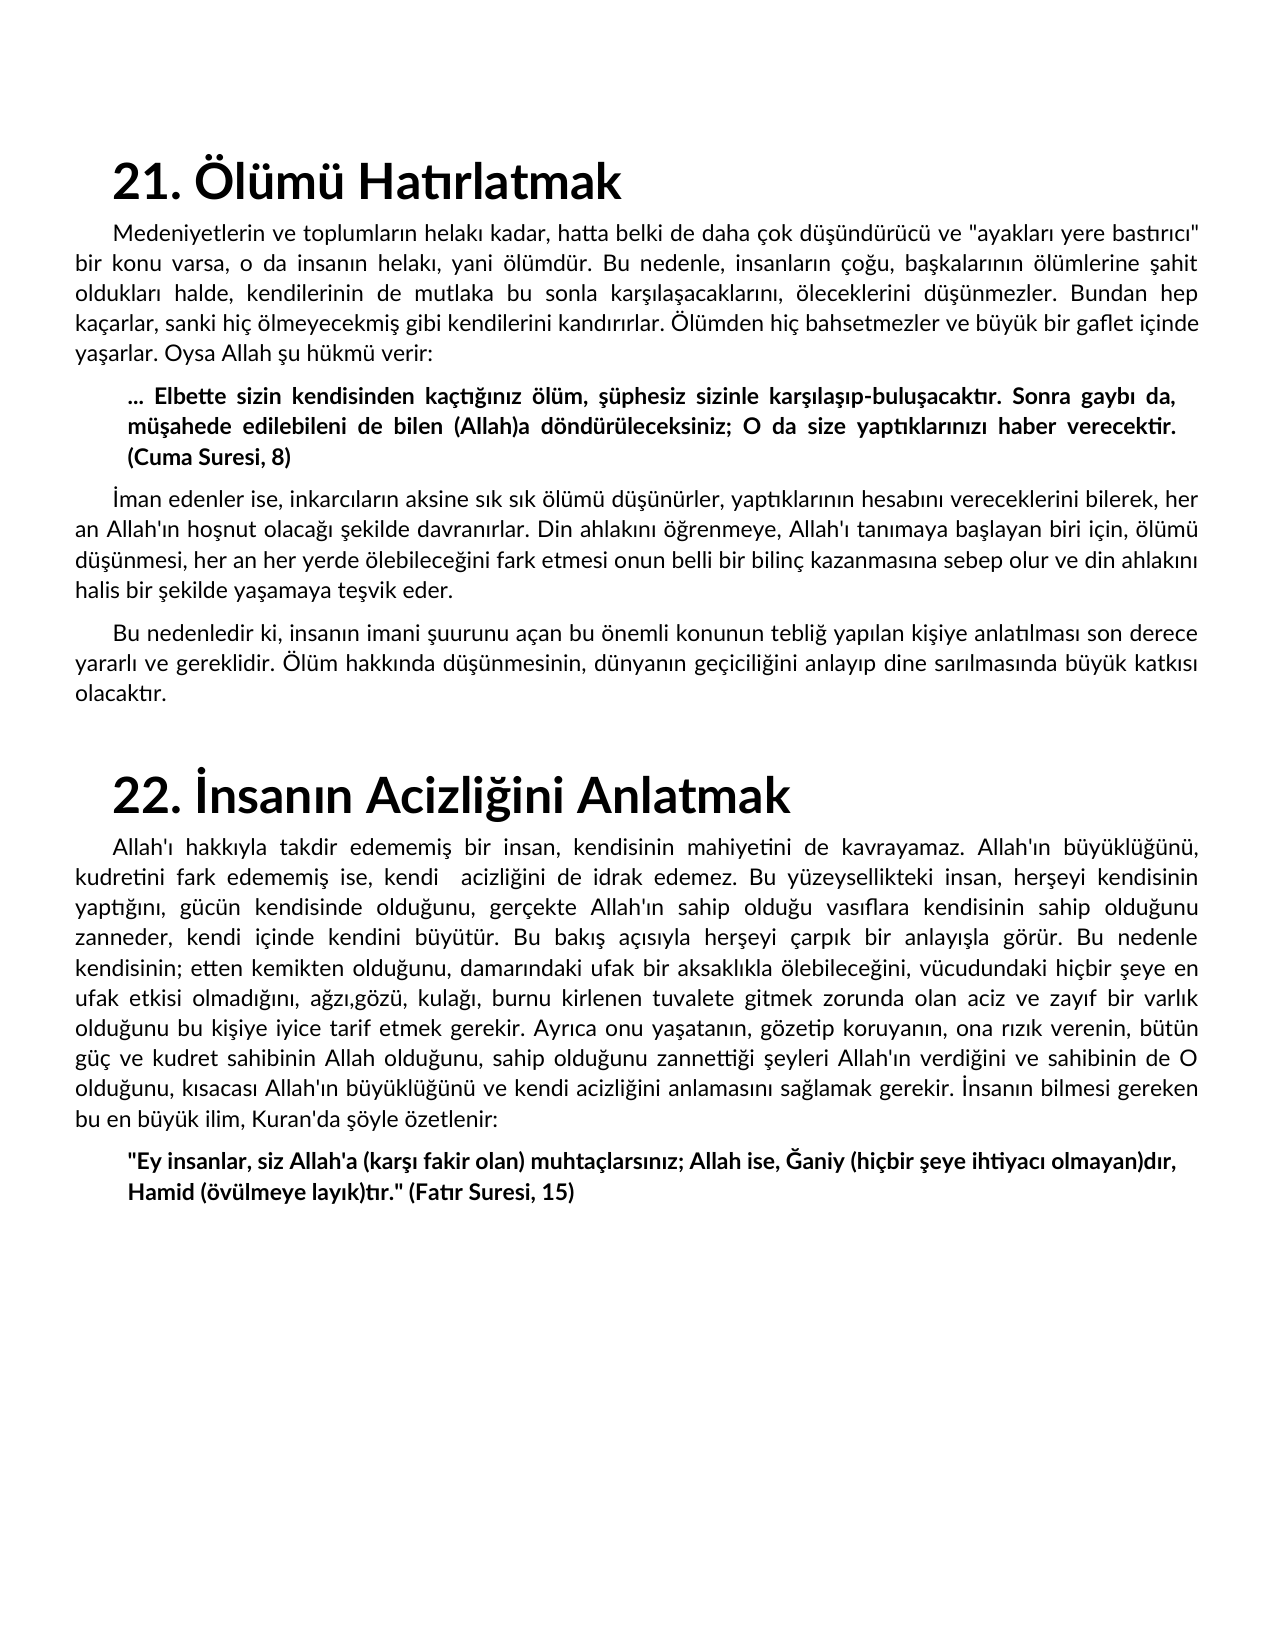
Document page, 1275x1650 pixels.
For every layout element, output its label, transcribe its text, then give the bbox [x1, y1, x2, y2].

text ... Elbette sizin kendisinden kaçtığınız ölüm, şüphesiz sizinle karşılaşıp-buluşacaktır. Sonra gaybı da, müşahede edilebileni de bilen (Allah)a döndürüleceksiniz; O da size yaptıklarınızı haber verecektir. (Cuma Suresi, 8) [127, 382, 1177, 470]
subtitle 21. Ölümü Hatırlatmak [112, 150, 1200, 210]
text İman edenler ise, inkarcıların aksine sık sık ölümü düşünürler, yaptıklarının hesabını vereceklerini bilerek, her an Allah'ın hoşnut olacağı şekilde davranırlar. Din ahlakını öğrenmeye, Allah'ı tanımaya başlayan biri için, ölümü düşünmesi, her an her yerde ölebileceğini fark etmesi onun belli bir bilinç kazanmasına sebep olur ve din ahlakını halis bir şekilde yaşamaya teşvik eder. [75, 485, 1200, 603]
text "Ey insanlar, siz Allah'a (karşı fakir olan) muhtaçlarsınız; Allah ise, Ğaniy (hiçbir şeye ihtiyacı olmayan)dır, Hamid (övülmeye layık)tır." (Fatır Suresi, 15) [127, 1147, 1177, 1205]
subtitle 22. İnsanın Acizliğini Anlatmak [112, 764, 1200, 824]
text Medeniyetlerin ve toplumların helakı kadar, hatta belki de daha çok düşündürücü ve "ayakları yere bastırıcı" bir konu varsa, o da insanın helakı, yani ölümdür. Bu nedenle, insanların çoğu, başkalarının ölümlerine şahit oldukları halde, kendilerinin de mutlaka bu sonla karşılaşacaklarını, öleceklerini düşünmezler. Bundan hep kaçarlar, sanki hiç ölmeyecekmiş gibi kendilerini kandırırlar. Ölümden hiç bahsetmezler ve büyük bir gaflet içinde yaşarlar. Oysa Allah şu hükmü verir: [75, 218, 1200, 367]
text Bu nedenledir ki, insanın imani şuurunu açan bu önemli konunun tebliğ yapılan kişiye anlatılması son derece yararlı ve gereklidir. Ölüm hakkında düşünmesinin, dünyanın geçiciliğini anlayıp dine sarılmasında büyük katkısı olacaktır. [75, 618, 1200, 706]
text Allah'ı hakkıyla takdir edememiş bir insan, kendisinin mahiyetini de kavrayamaz. Allah'ın büyüklüğünü, kudretini fark edememiş ise, kendi acizliğini de idrak edemez. Bu yüzeysellikteki insan, herşeyi kendisinin yaptığını, gücün kendisinde olduğunu, gerçekte Allah'ın sahip olduğu vasıflara kendisinin sahip olduğunu zanneder, kendi içinde kendini büyütür. Bu bakış açısıyla herşeyi çarpık bir anlayışla görür. Bu nedenle kendisinin; etten kemikten olduğunu, damarındaki ufak bir aksaklıkla ölebileceğini, vücudundaki hiçbir şeye en ufak etkisi olmadığını, ağzı,gözü, kulağı, burnu kirlenen tuvalete gitmek zorunda olan aciz ve zayıf bir varlık olduğunu bu kişiye iyice tarif etmek gerekir. Ayrıca onu yaşatanın, gözetip koruyanın, ona rızık verenin, bütün güç ve kudret sahibinin Allah olduğunu, sahip olduğunu zannettiği şeyleri Allah'ın verdiğini ve sahibinin de O olduğunu, kısacası Allah'ın büyüklüğünü ve kendi acizliğini anlamasını sağlamak gerekir. İnsanın bilmesi gereken bu en büyük ilim, Kuran'da şöyle özetlenir: [75, 832, 1200, 1132]
